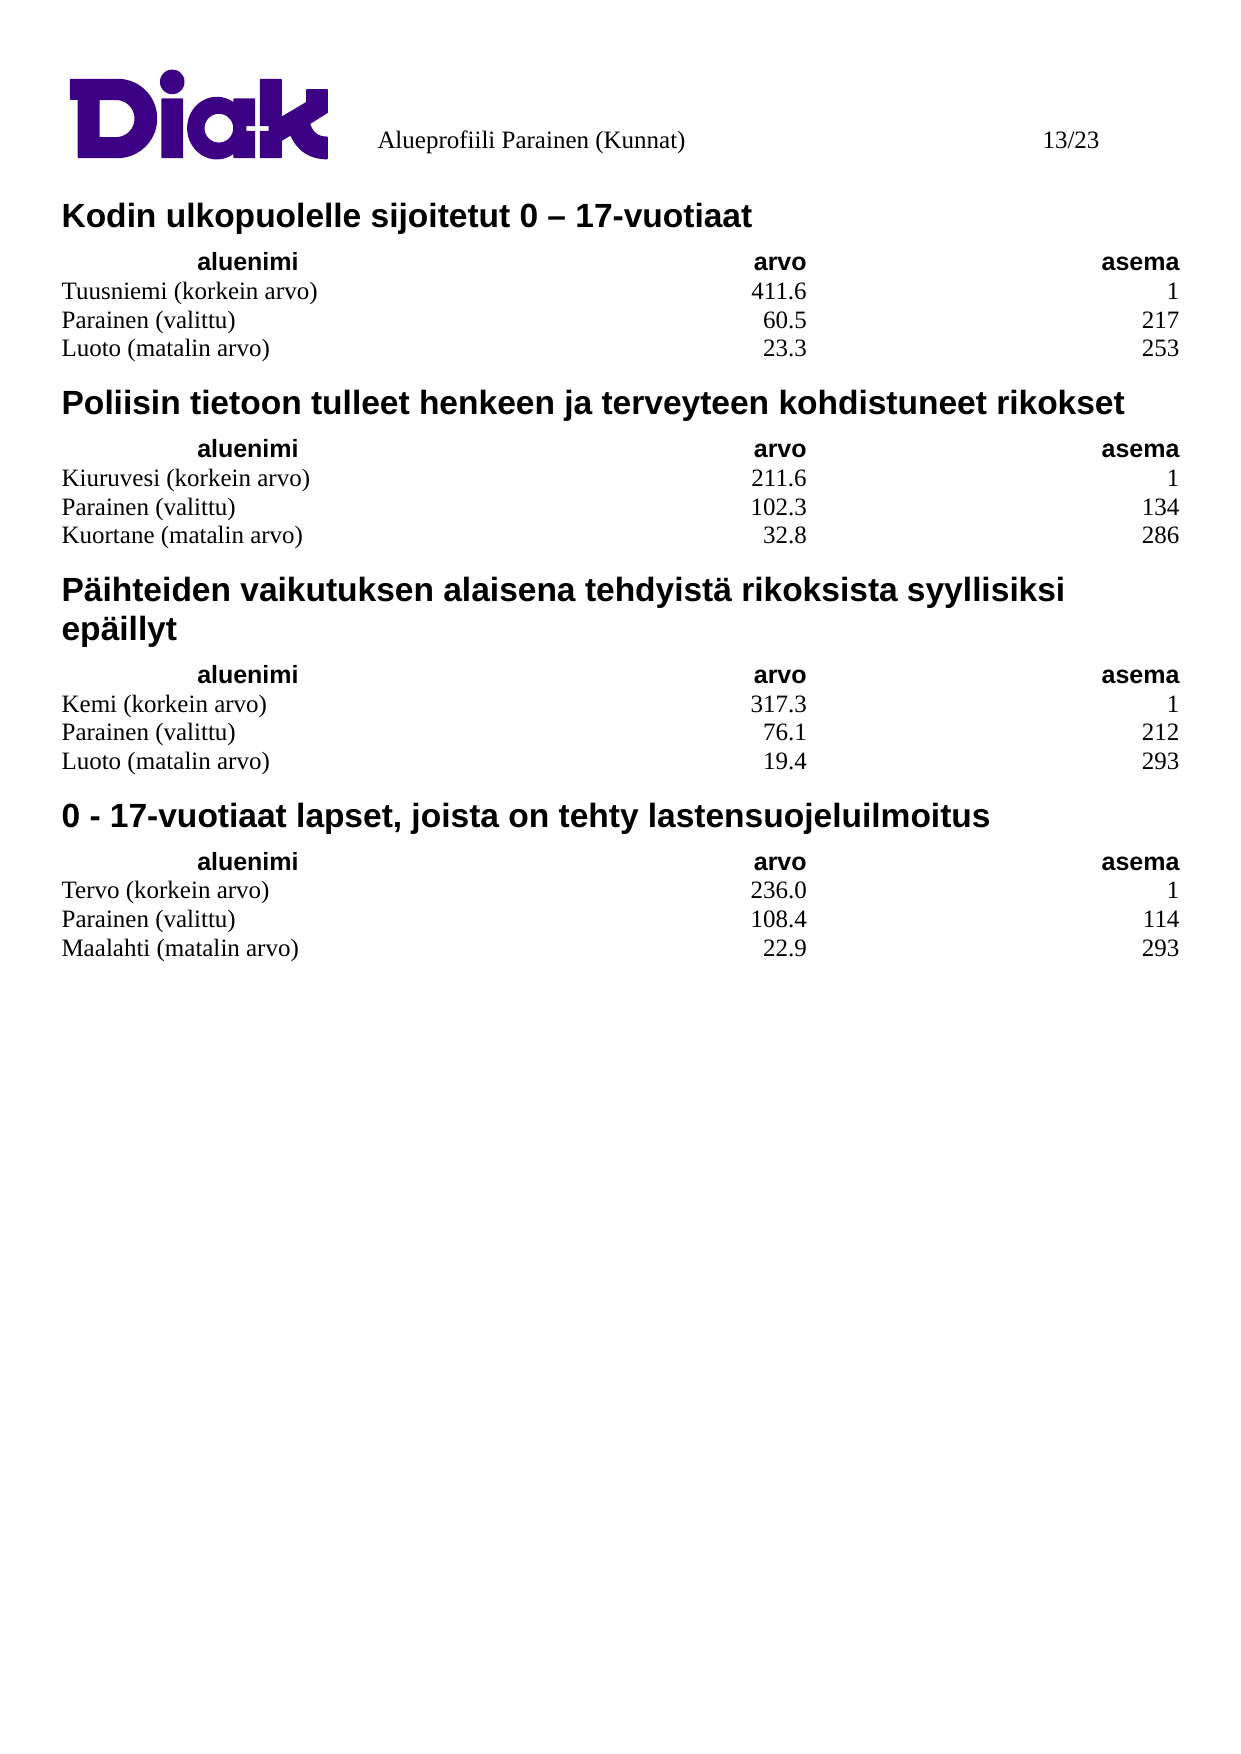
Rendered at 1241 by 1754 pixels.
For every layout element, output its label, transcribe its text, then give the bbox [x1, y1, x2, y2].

table_cell Maalahti (matalin arvo) [61, 933, 434, 962]
table_header asema [806, 660, 1179, 689]
table_cell 22.9 [434, 933, 806, 962]
table_cell Parainen (valittu) [61, 904, 434, 933]
table_cell 293 [806, 746, 1179, 775]
table_cell 102.3 [434, 492, 806, 521]
table_cell 211.6 [434, 463, 806, 492]
table_cell Tervo (korkein arvo) [61, 876, 434, 904]
table_cell 293 [806, 933, 1179, 962]
table_cell 76.1 [434, 718, 806, 746]
table_header aluenimi [61, 247, 434, 276]
table_header aluenimi [61, 847, 434, 876]
table_cell 19.4 [434, 746, 806, 775]
table_cell 114 [806, 904, 1179, 933]
table_cell 1 [806, 689, 1179, 717]
table_header arvo [434, 434, 806, 463]
table_cell 217 [806, 305, 1179, 333]
table_cell 317.3 [434, 689, 806, 717]
table_cell Kiuruvesi (korkein arvo) [61, 463, 434, 492]
table_cell Luoto (matalin arvo) [61, 746, 434, 775]
table_cell 32.8 [434, 521, 806, 549]
table_cell Parainen (valittu) [61, 305, 434, 333]
table_cell Kuortane (matalin arvo) [61, 521, 434, 549]
table_cell 212 [806, 718, 1179, 746]
table_cell 253 [806, 334, 1179, 362]
table_cell Kemi (korkein arvo) [61, 689, 434, 717]
table_cell 286 [806, 521, 1179, 549]
subtitle Poliisin tietoon tulleet henkeen ja terveyteen kohdistuneet rikokset [61, 383, 1179, 422]
table_cell 23.3 [434, 334, 806, 362]
table_cell 1 [806, 463, 1179, 492]
table_cell 1 [806, 276, 1179, 305]
table_header asema [806, 434, 1179, 463]
table_header asema [806, 247, 1179, 276]
table_header asema [806, 847, 1179, 876]
table_cell 411.6 [434, 276, 806, 305]
subtitle 0 - 17-vuotiaat lapset, joista on tehty lastensuojeluilmoitus [61, 796, 1179, 834]
table_cell Luoto (matalin arvo) [61, 334, 434, 362]
table_cell Tuusniemi (korkein arvo) [61, 276, 434, 305]
table_cell 236.0 [434, 876, 806, 904]
table_cell 1 [806, 876, 1179, 904]
table_cell Parainen (valittu) [61, 718, 434, 746]
subtitle Päihteiden vaikutuksen alaisena tehdyistä rikoksista syyllisiksi epäillyt [61, 570, 1179, 647]
table_header arvo [434, 247, 806, 276]
table_header arvo [434, 660, 806, 689]
table_cell 60.5 [434, 305, 806, 333]
subtitle Kodin ulkopuolelle sijoitetut 0 – 17-vuotiaat [61, 196, 1179, 235]
table_cell 134 [806, 492, 1179, 521]
table_header aluenimi [61, 434, 434, 463]
table_cell 108.4 [434, 904, 806, 933]
table_header aluenimi [61, 660, 434, 689]
table_header arvo [434, 847, 806, 876]
table_cell Parainen (valittu) [61, 492, 434, 521]
